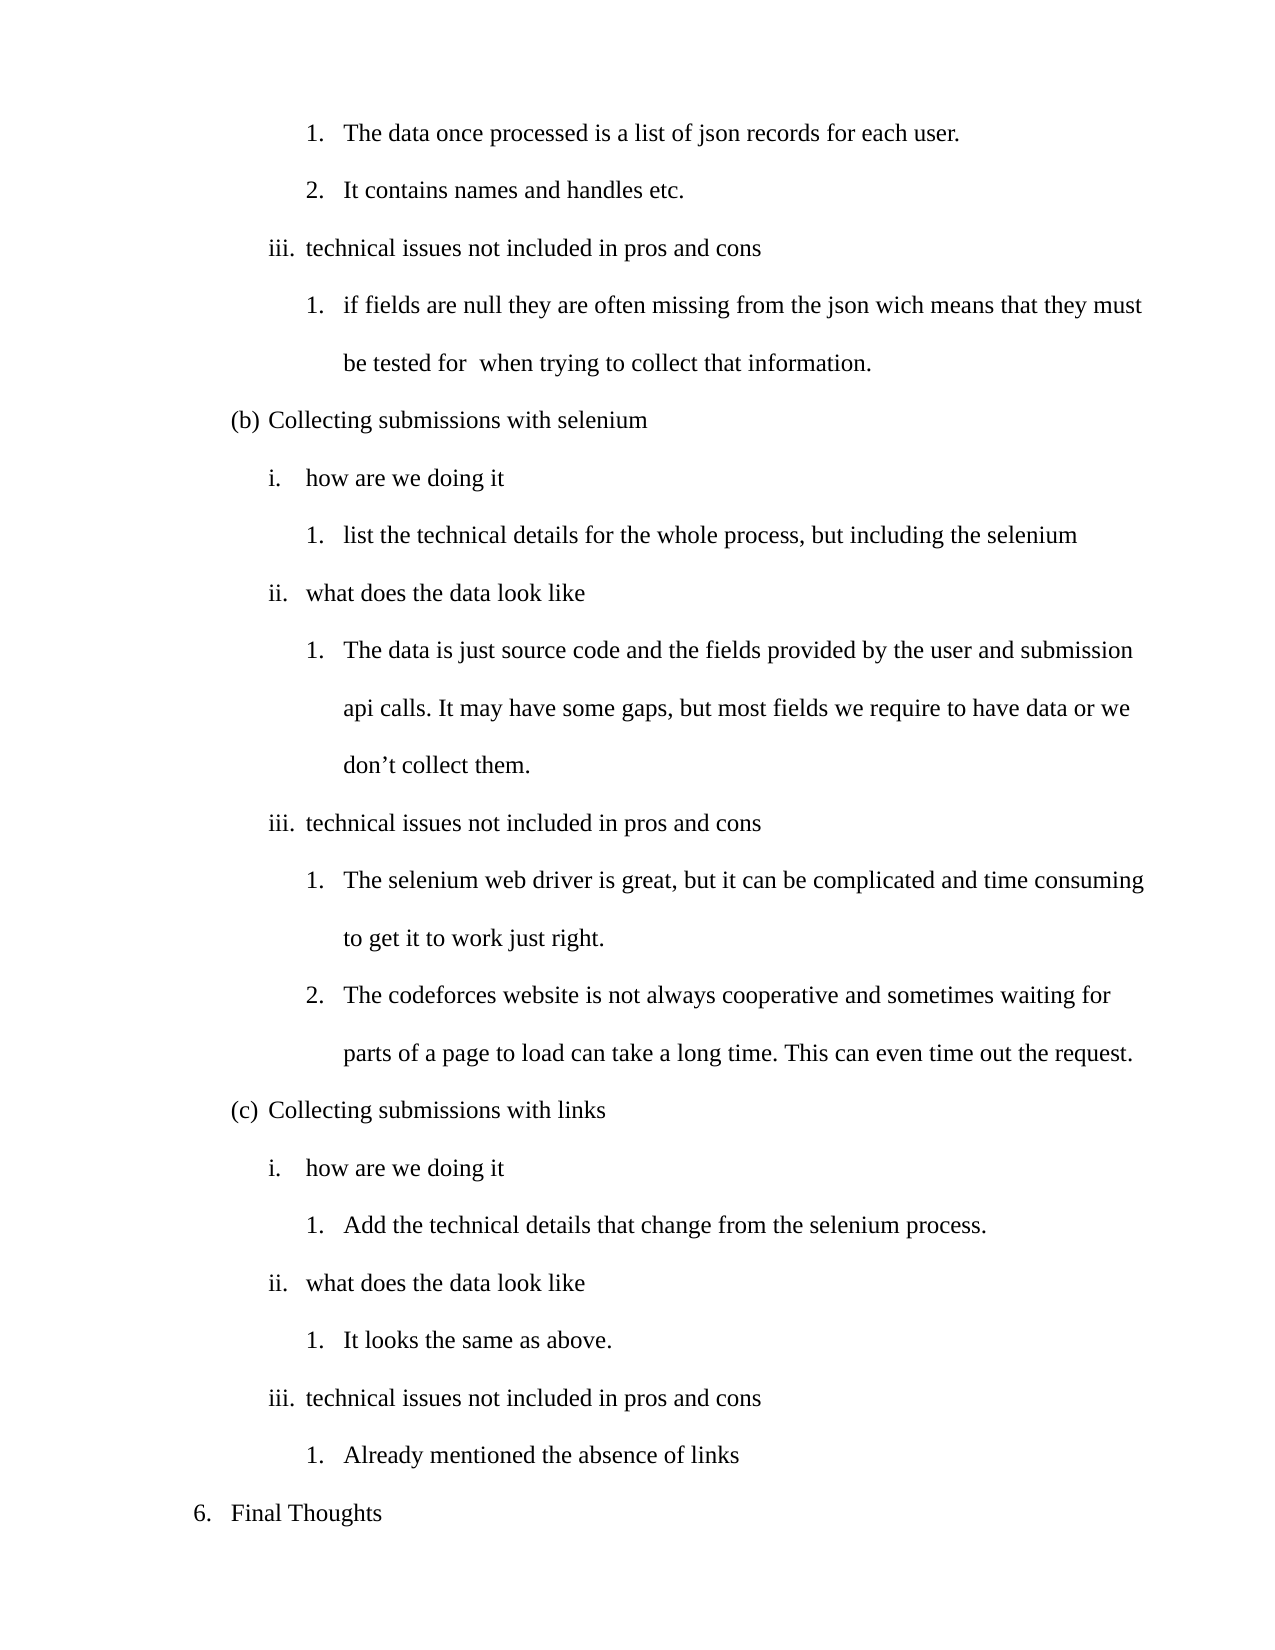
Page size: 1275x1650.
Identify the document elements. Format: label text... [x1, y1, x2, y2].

list Already mentioned the absence of links [306, 1441, 1157, 1469]
list list the technical details for the whole process, but including the selenium [306, 521, 1157, 549]
list It looks the same as above. [306, 1326, 1157, 1354]
list what does the data look like [268, 1268, 1157, 1297]
list It contains names and handles etc. [306, 176, 1157, 204]
list technical issues not included in pros and cons [268, 808, 1157, 837]
list how are we doing it [268, 463, 1157, 492]
list Final Thoughts [193, 1498, 1157, 1527]
list The selenium web driver is great, but it can be complicated and time consuming to get it to work just right. [306, 866, 1157, 952]
list technical issues not included in pros and cons [268, 233, 1157, 262]
list how are we doing it [268, 1153, 1157, 1182]
list Collecting submissions with links [231, 1096, 1157, 1124]
list if fields are null they are often missing from the json wich means that they must be tested for when trying to collect that information. [306, 291, 1157, 377]
list technical issues not included in pros and cons [268, 1383, 1157, 1412]
list The data is just source code and the fields provided by the user and submission api calls. It may have some gaps, but most fields we require to have data or we don’t collect them. [306, 636, 1157, 779]
list Add the technical details that change from the selenium process. [306, 1211, 1157, 1239]
list Collecting submissions with selenium [231, 406, 1157, 434]
list The data once processed is a list of json records for each user. [306, 118, 1157, 147]
list The codeforces website is not always cooperative and sometimes waiting for parts of a page to load can take a long time. This can even time out the request. [306, 981, 1157, 1067]
list what does the data look like [268, 578, 1157, 607]
